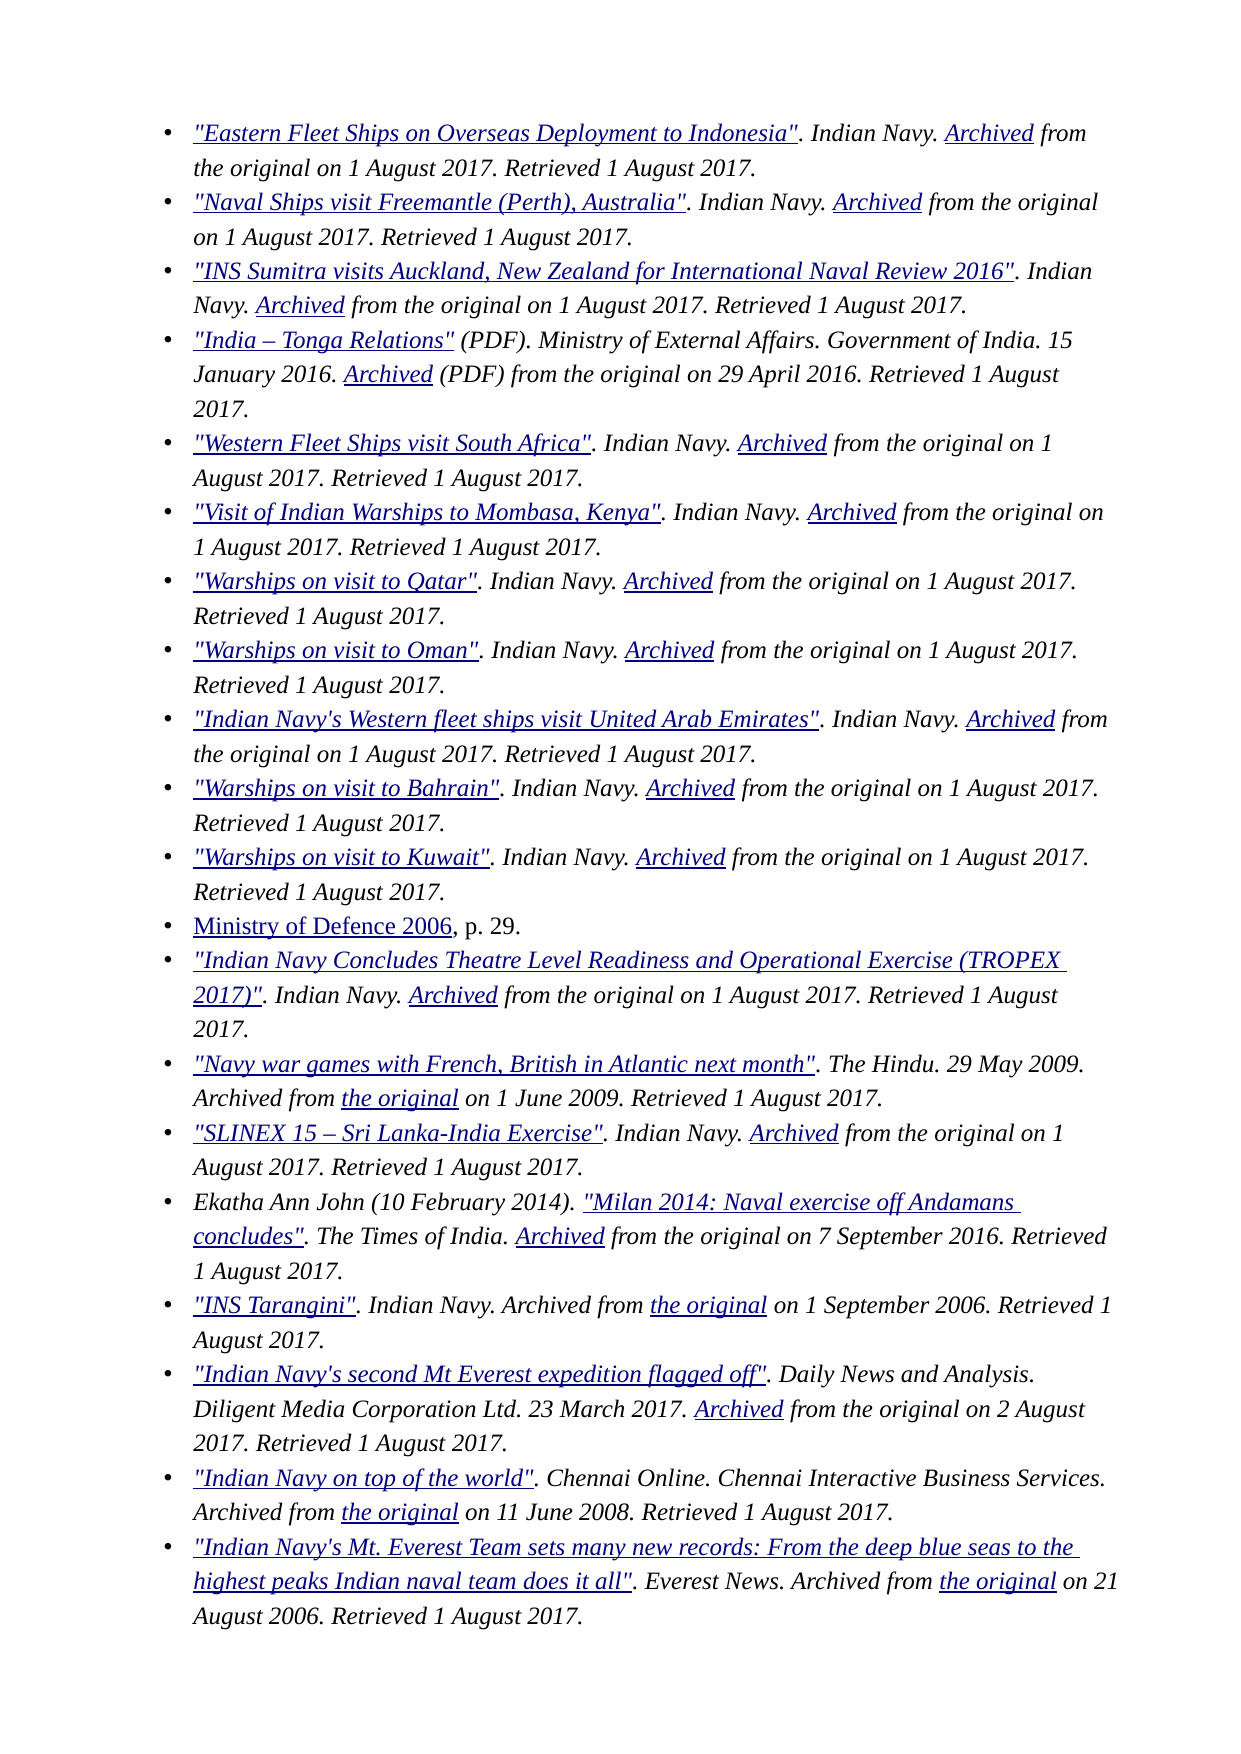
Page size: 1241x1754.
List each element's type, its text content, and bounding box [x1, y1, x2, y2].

list "Navy war games with French, British in Atlantic next month". The Hindu. 29 May 2009. Archived from the original on 1 June 2009. Retrieved 1 August 2017. [164, 1049, 1122, 1112]
list "Warships on visit to Kuwait". Indian Navy. Archived from the original on 1 August 2017. Retrieved 1 August 2017. [164, 842, 1122, 905]
list "Indian Navy's Western fleet ships visit United Arab Emirates". Indian Navy. Archived from the original on 1 August 2017. Retrieved 1 August 2017. [164, 704, 1122, 767]
list "India – Tonga Relations" (PDF). Ministry of External Affairs. Government of India. 15 January 2016. Archived (PDF) from the original on 29 April 2016. Retrieved 1 August 2017. [164, 325, 1122, 423]
list "Western Fleet Ships visit South Africa". Indian Navy. Archived from the original on 1 August 2017. Retrieved 1 August 2017. [164, 428, 1122, 492]
list "SLINEX 15 – Sri Lanka-India Exercise". Indian Navy. Archived from the original on 1 August 2017. Retrieved 1 August 2017. [164, 1118, 1122, 1181]
list "Naval Ships visit Freemantle (Perth), Australia". Indian Navy. Archived from the original on 1 August 2017. Retrieved 1 August 2017. [164, 187, 1122, 250]
list "INS Sumitra visits Auckland, New Zealand for International Naval Review 2016". Indian Navy. Archived from the original on 1 August 2017. Retrieved 1 August 2017. [164, 256, 1122, 319]
list "Indian Navy's second Mt Everest expedition flagged off". Daily News and Analysis. Diligent Media Corporation Ltd. 23 March 2017. Archived from the original on 2 August 2017. Retrieved 1 August 2017. [164, 1359, 1122, 1457]
list "INS Tarangini". Indian Navy. Archived from the original on 1 September 2006. Retrieved 1 August 2017. [164, 1290, 1122, 1354]
list "Visit of Indian Warships to Mombasa, Kenya". Indian Navy. Archived from the original on 1 August 2017. Retrieved 1 August 2017. [164, 497, 1122, 561]
list Ministry of Defence 2006, p. 29. [164, 911, 1122, 940]
list "Indian Navy Concludes Theatre Level Readiness and Operational Exercise (TROPEX 2017)". Indian Navy. Archived from the original on 1 August 2017. Retrieved 1 August 2017. [164, 946, 1122, 1043]
list "Warships on visit to Bahrain". Indian Navy. Archived from the original on 1 August 2017. Retrieved 1 August 2017. [164, 773, 1122, 836]
list "Eastern Fleet Ships on Overseas Deployment to Indonesia". Indian Navy. Archived from the original on 1 August 2017. Retrieved 1 August 2017. [164, 118, 1122, 181]
list "Indian Navy's Mt. Everest Team sets many new records: From the deep blue seas to the highest peaks Indian naval team does it all". Everest News. Archived from the original on 21 August 2006. Retrieved 1 August 2017. [164, 1532, 1122, 1629]
list "Warships on visit to Qatar". Indian Navy. Archived from the original on 1 August 2017. Retrieved 1 August 2017. [164, 566, 1122, 629]
list "Indian Navy on top of the world". Chennai Online. Chennai Interactive Business Services. Archived from the original on 11 June 2008. Retrieved 1 August 2017. [164, 1463, 1122, 1526]
list "Warships on visit to Oman". Indian Navy. Archived from the original on 1 August 2017. Retrieved 1 August 2017. [164, 635, 1122, 698]
list Ekatha Ann John (10 February 2014). "Milan 2014: Naval exercise off Andamans concludes". The Times of India. Archived from the original on 7 September 2016. Retrieved 1 August 2017. [164, 1187, 1122, 1285]
